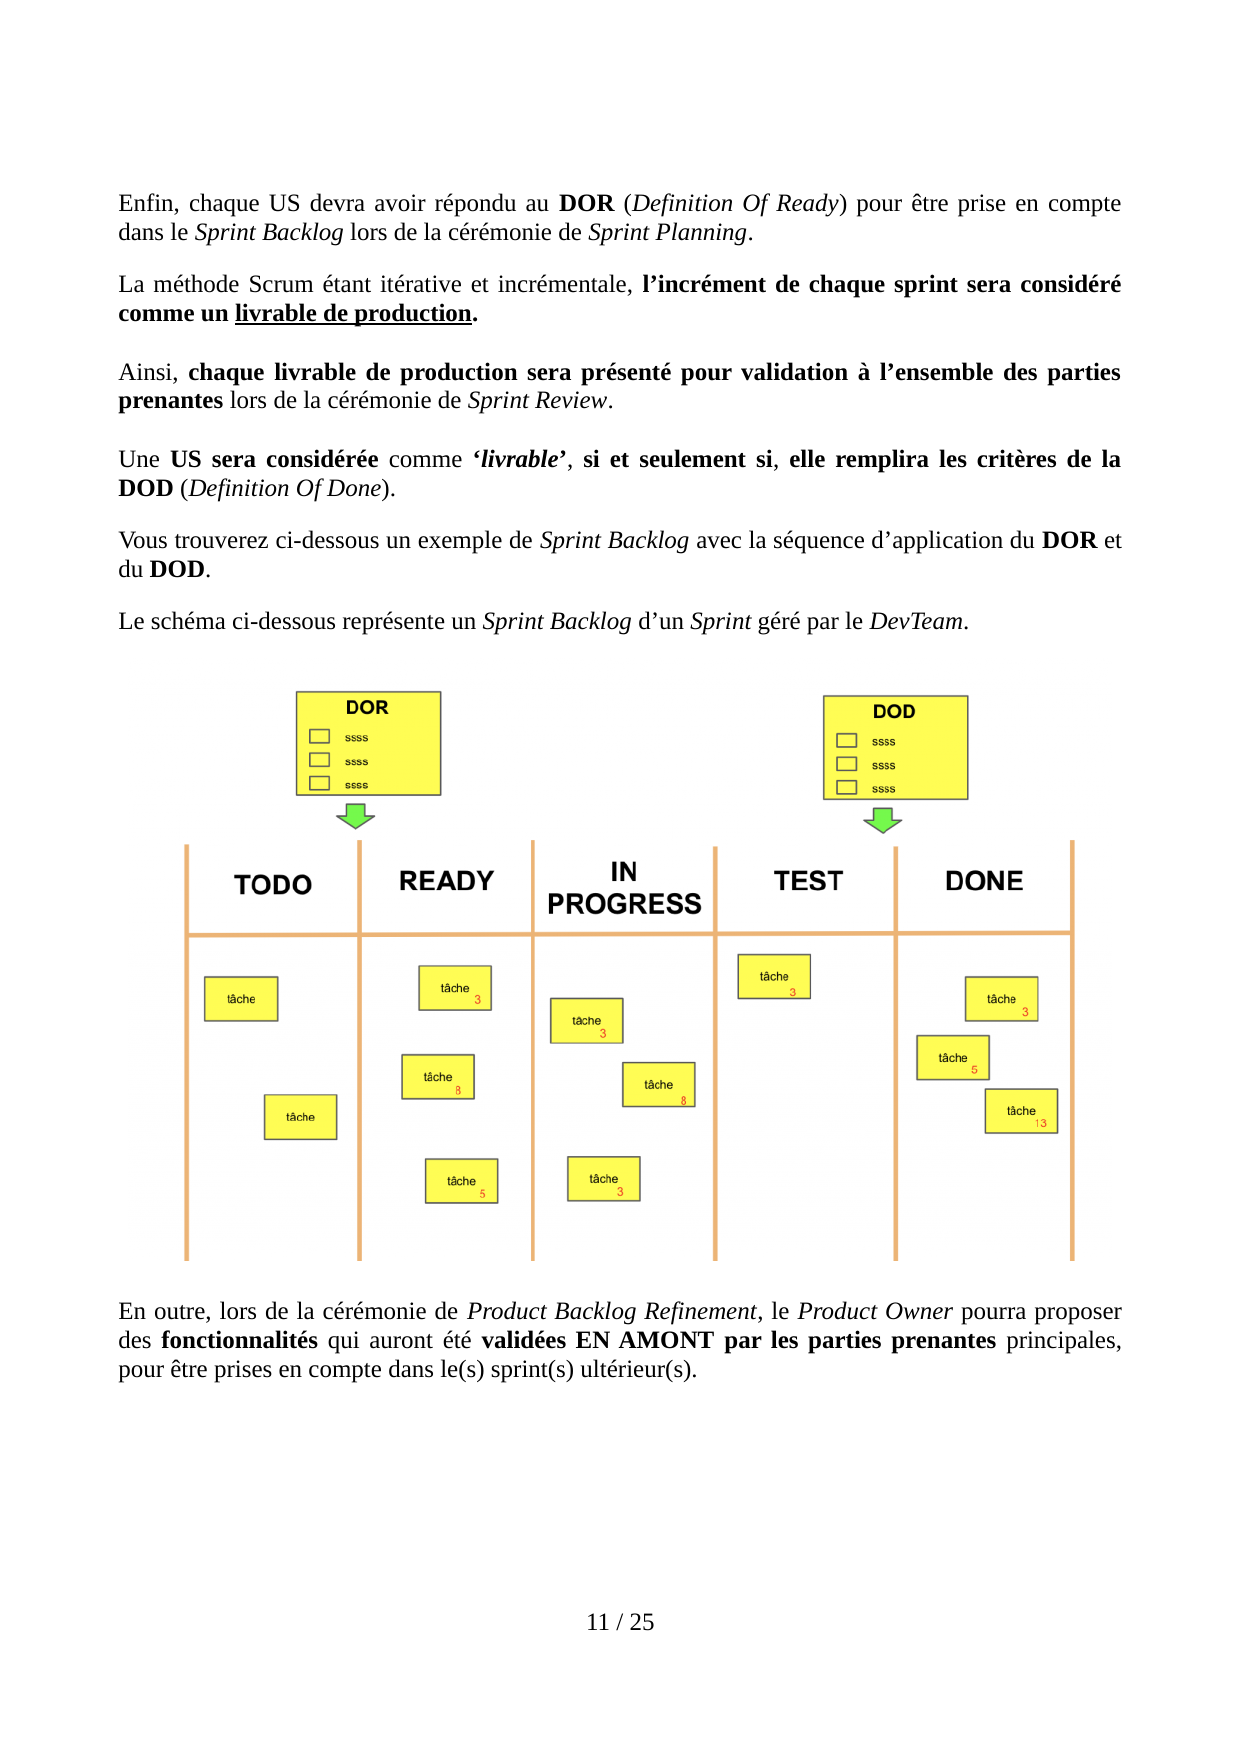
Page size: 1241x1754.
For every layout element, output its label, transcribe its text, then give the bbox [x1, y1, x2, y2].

text Enfin, chaque US devra avoir répondu au DOR (Definition Of Ready) pour être prise en compte dans le Sprint Backlog lors de la cérémonie de Sprint Planning. [118, 188, 1122, 246]
text Vous trouverez ci-dessous un exemple de Sprint Backlog avec la séquence d’application du DOR et du DOD. [118, 525, 1122, 583]
picture [128, 658, 1113, 1261]
text Ainsi, chaque livrable de production sera présenté pour validation à l’ensemble des parties prenantes lors de la cérémonie de Sprint Review. [118, 357, 1122, 414]
text En outre, lors de la cérémonie de Product Backlog Refinement, le Product Owner pourra proposer des fonctionnalités qui auront été validées EN AMONT par les parties prenantes principales, pour être prises en compte dans le(s) sprint(s) ultérieur(s). [118, 1296, 1122, 1382]
text La méthode Scrum étant itérative et incrémentale, l’incrément de chaque sprint sera considéré comme un livrable de production. [118, 269, 1122, 327]
text Une US sera considérée comme ‘livrable’, si et seulement si, elle remplira les critères de la DOD (Definition Of Done). [118, 444, 1122, 501]
text Le schéma ci-dessous représente un Sprint Backlog d’un Sprint géré par le DevTeam. [118, 606, 1122, 635]
